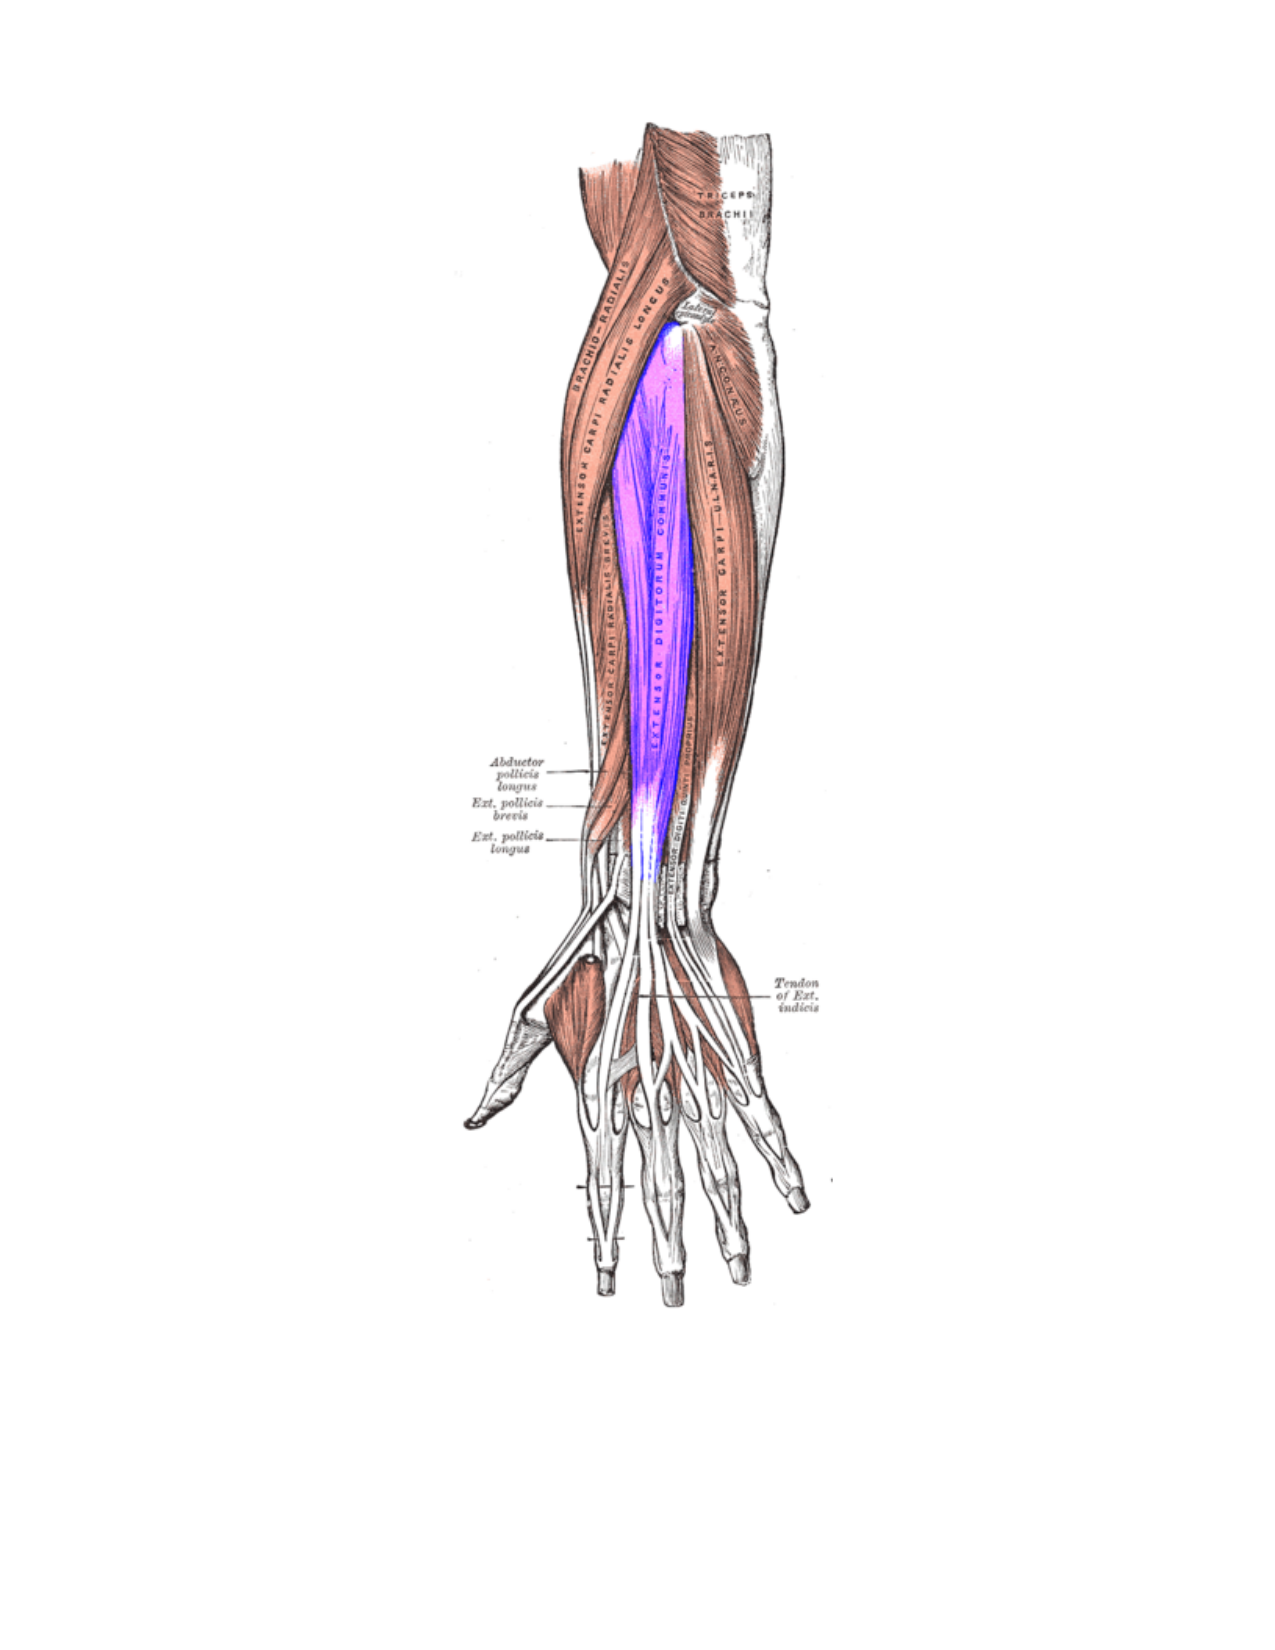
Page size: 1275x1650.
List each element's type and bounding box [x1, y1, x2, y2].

picture [442, 118, 833, 1312]
